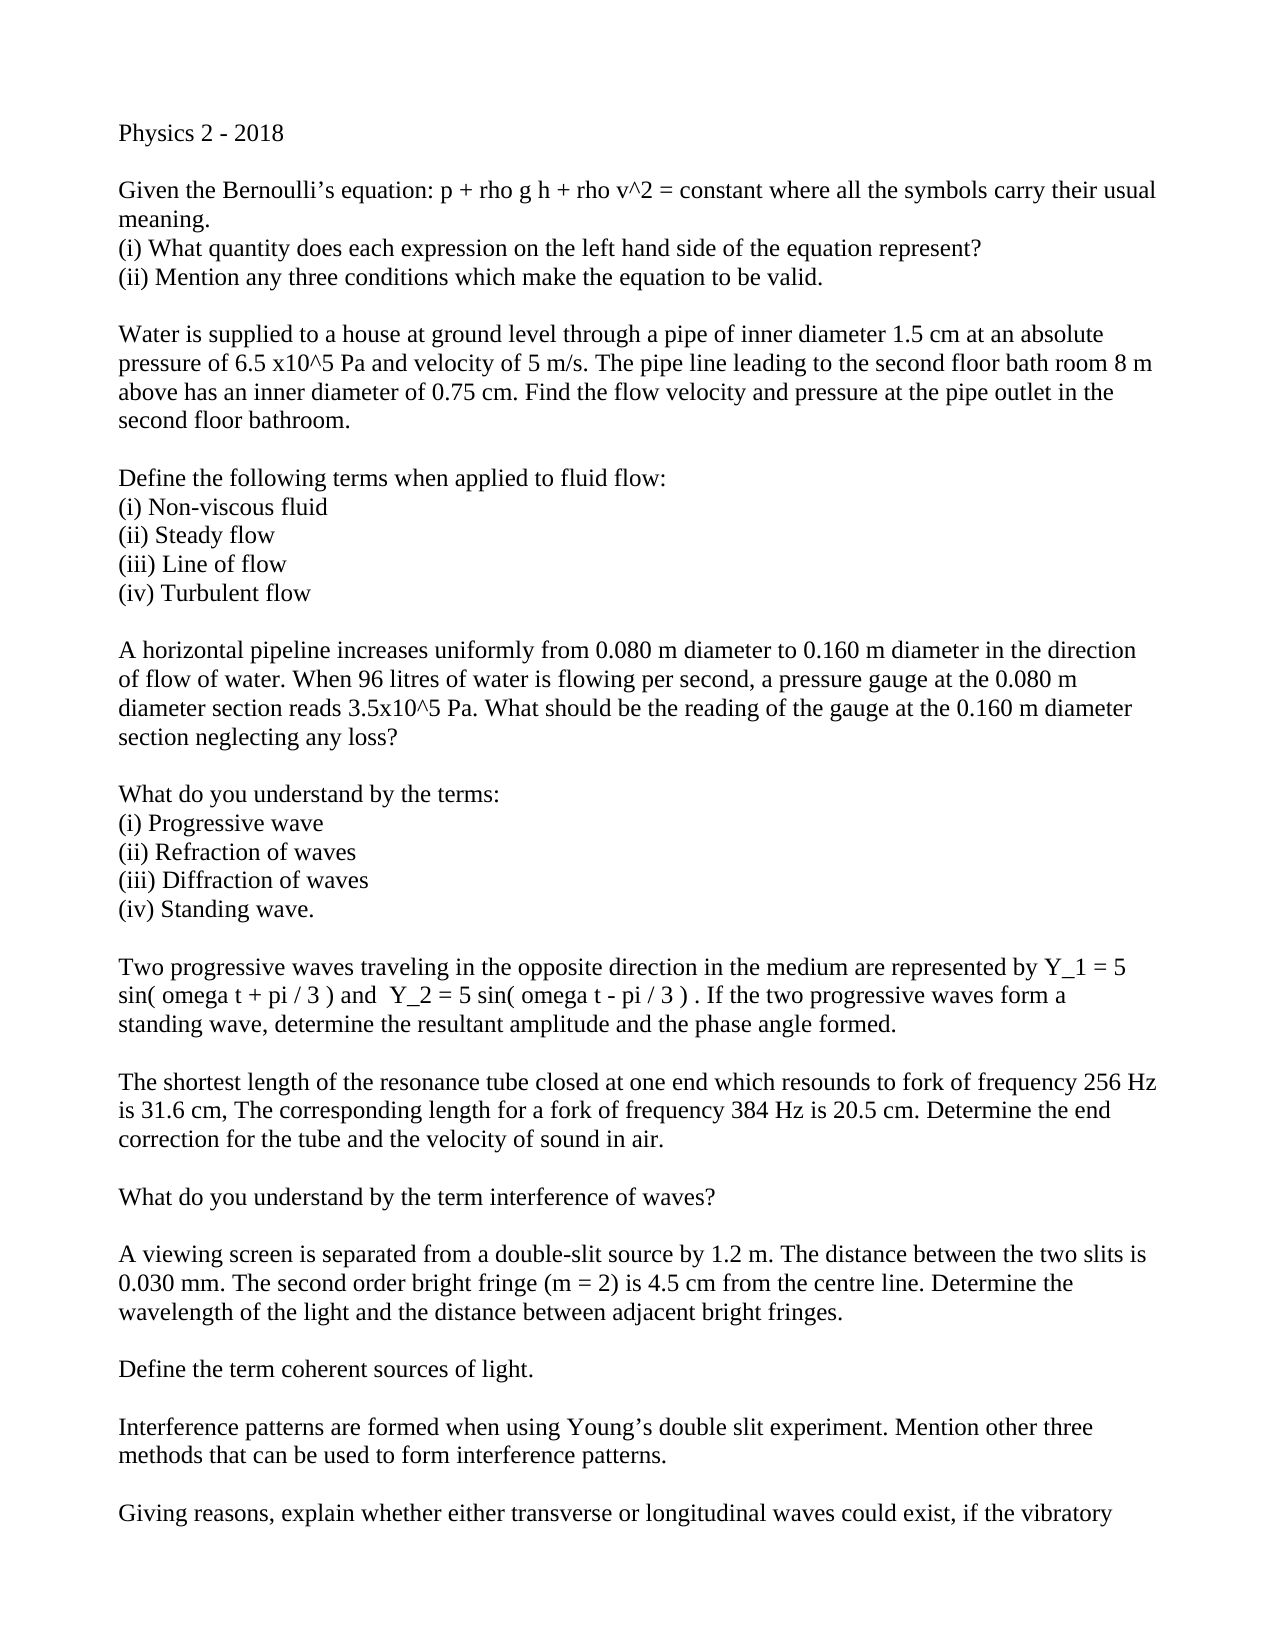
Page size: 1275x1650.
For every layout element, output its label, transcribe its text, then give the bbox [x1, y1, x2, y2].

text (i) Non-viscous fluid [118, 492, 1157, 521]
text What do you understand by the terms: [118, 779, 1157, 808]
text (ii) Steady flow [118, 521, 1157, 549]
text (iii) Diffraction of waves [118, 866, 1157, 894]
text (ii) Mention any three conditions which make the equation to be valid. [118, 262, 1157, 291]
text (ii) Refraction of waves [118, 837, 1157, 866]
text (i) What quantity does each expression on the left hand side of the equation represent? [118, 233, 1157, 262]
text A horizontal pipeline increases uniformly from 0.080 m diameter to 0.160 m diameter in the direction of flow of water. When 96 litres of water is flowing per second, a pressure gauge at the 0.080 m diameter section reads 3.5x10^5 Pa. What should be the reading of the gauge at the 0.160 m diameter section neglecting any loss? [118, 636, 1157, 751]
text Given the Bernoulli’s equation: p + rho g h + rho v^2 = constant where all the symbols carry their usual meaning. [118, 176, 1157, 233]
text Define the term coherent sources of light. [118, 1354, 1157, 1383]
text Define the following terms when applied to fluid flow: [118, 463, 1157, 492]
text What do you understand by the term interference of waves? [118, 1182, 1157, 1211]
text The shortest length of the resonance tube closed at one end which resounds to fork of frequency 256 Hz is 31.6 cm, The corresponding length for a fork of frequency 384 Hz is 20.5 cm. Determine the end correction for the tube and the velocity of sound in air. [118, 1067, 1157, 1153]
text (i) Progressive wave [118, 808, 1157, 837]
text Physics 2 - 2018 [118, 118, 1157, 147]
text Two progressive waves traveling in the opposite direction in the medium are represented by Y_1 = 5 sin( omega t + pi / 3 ) and Y_2 = 5 sin( omega t - pi / 3 ) . If the two progressive waves form a standing wave, determine the resultant amplitude and the phase angle formed. [118, 952, 1157, 1038]
text Giving reasons, explain whether either transverse or longitudinal waves could exist, if the vibratory [118, 1498, 1157, 1527]
text Water is supplied to a house at ground level through a pipe of inner diameter 1.5 cm at an absolute pressure of 6.5 x10^5 Pa and velocity of 5 m/s. The pipe line leading to the second floor bath room 8 m above has an inner diameter of 0.75 cm. Find the flow velocity and pressure at the pipe outlet in the second floor bathroom. [118, 319, 1157, 434]
text (iv) Standing wave. [118, 894, 1157, 923]
text (iv) Turbulent flow [118, 578, 1157, 607]
text A viewing screen is separated from a double-slit source by 1.2 m. The distance between the two slits is 0.030 mm. The second order bright fringe (m = 2) is 4.5 cm from the centre line. Determine the wavelength of the light and the distance between adjacent bright fringes. [118, 1239, 1157, 1326]
text Interference patterns are formed when using Young’s double slit experiment. Mention other three methods that can be used to form interference patterns. [118, 1412, 1157, 1469]
text (iii) Line of flow [118, 549, 1157, 578]
